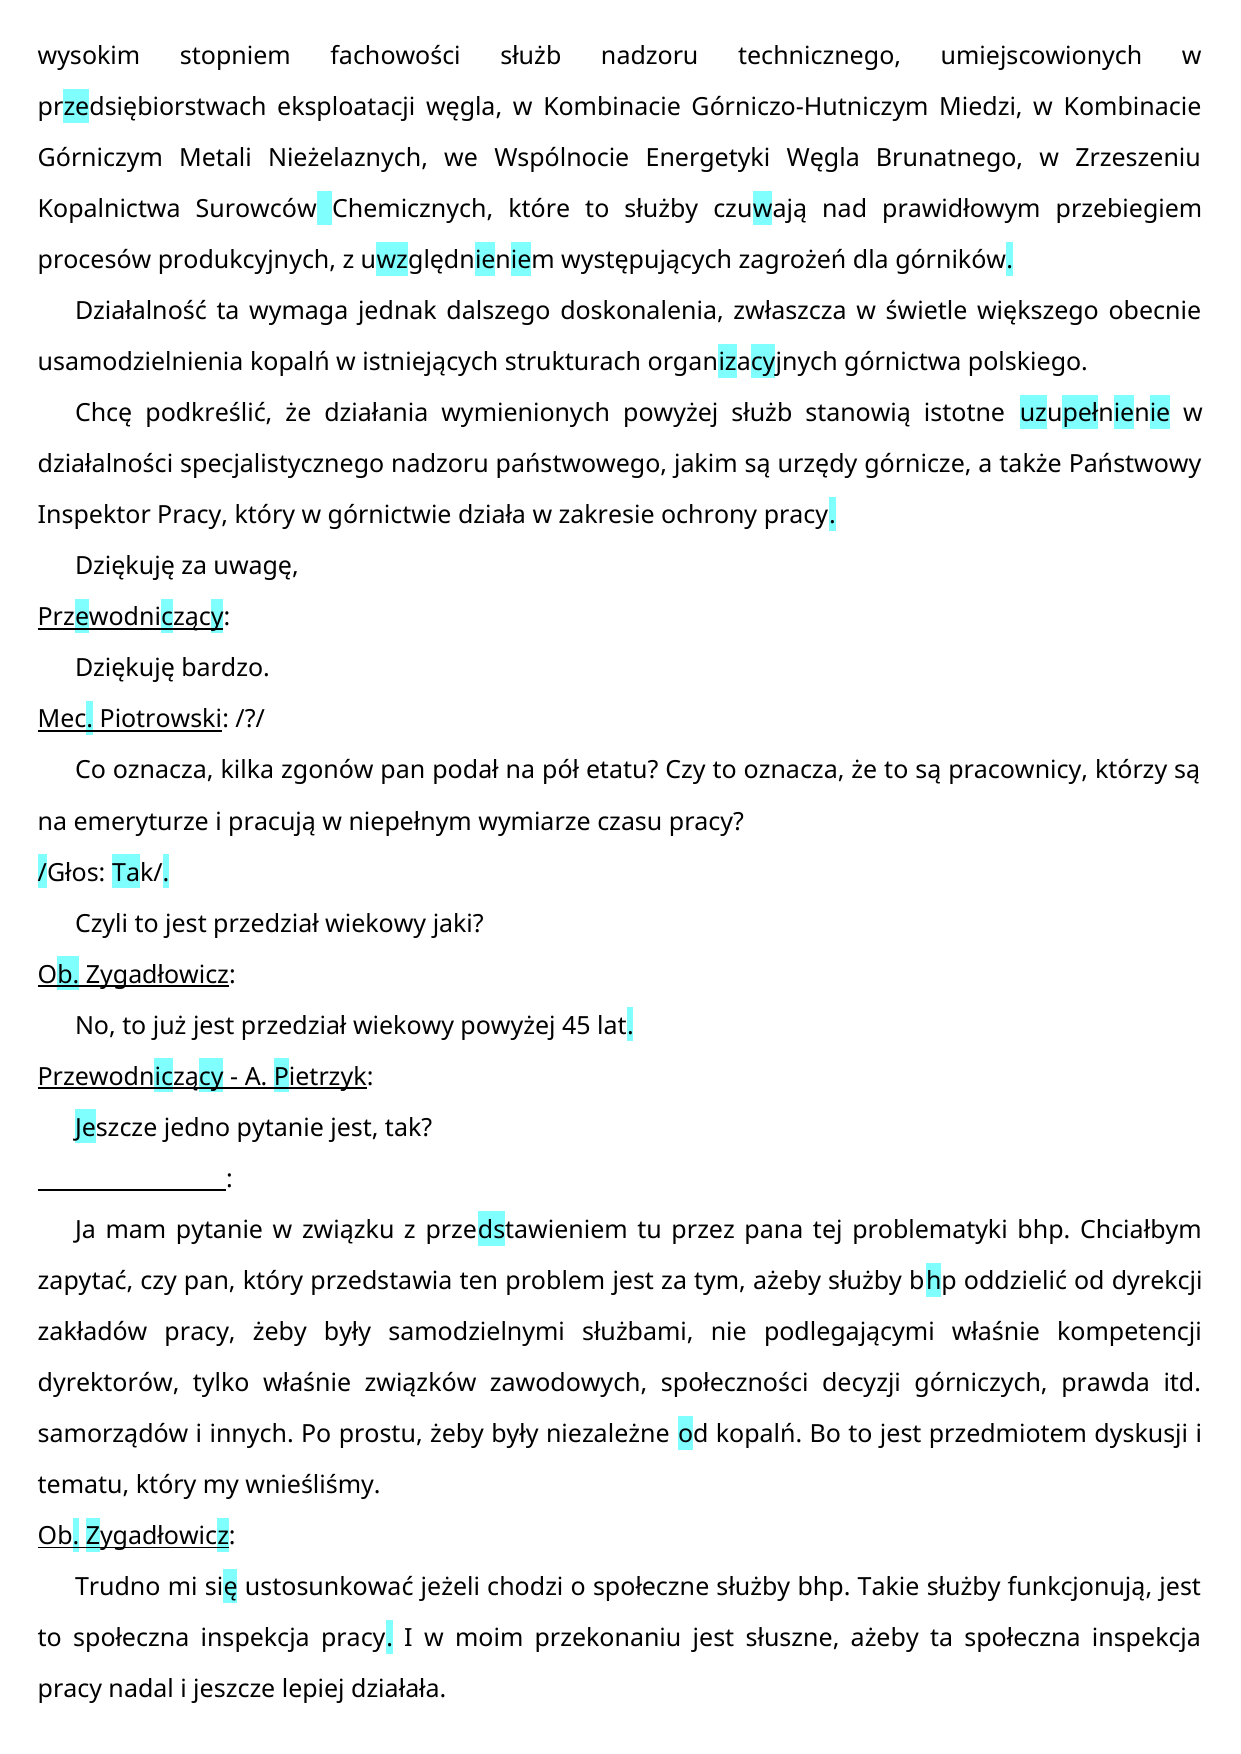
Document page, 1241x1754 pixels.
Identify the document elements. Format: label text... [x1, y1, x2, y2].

text Ja mam pytanie w związku z przedstawieniem tu przez pana tej problematyki bhp. Chciałbym zapytać, czy pan, który przedstawia ten problem jest za tym, ażeby służby bhp oddzielić od dyrekcji zakładów pracy, żeby były samodzielnymi służbami, nie podlegającymi właśnie kompetencji dyrektorów, tylko właśnie związków zawodowych, społeczności decyzji górniczych, prawda itd. samorządów i innych. Po prostu, żeby były niezależne od kopalń. Bo to jest przedmiotem dyskusji i tematu, który my wnieśliśmy. [37, 1211, 1203, 1501]
text /Głos: Tak/. [37, 854, 1203, 888]
text : [37, 1160, 1203, 1194]
text Trudno mi się ustosunkować jeżeli chodzi o społeczne służby bhp. Takie służby funkcjonują, jest to społeczna inspekcja pracy. I w moim przekonaniu jest słuszne, ażeby ta społeczna inspekcja pracy nadal i jeszcze lepiej działała. [37, 1569, 1203, 1705]
text Chcę podkreślić, że działania wymienionych powyżej służb stanowią istotne uzupełnienie w działalności specjalistycznego nadzoru państwowego, jakim są urzędy górnicze, a także Państwowy Inspektor Pracy, który w górnictwie działa w zakresie ochrony pracy. [37, 395, 1203, 531]
text Jeszcze jedno pytanie jest, tak? [37, 1109, 1203, 1143]
text Działalność ta wymaga jednak dalszego doskonalenia, zwłaszcza w świetle większego obecnie usamodzielnienia kopalń w istniejących strukturach organizacyjnych górnictwa polskiego. [37, 293, 1203, 378]
text Czyli to jest przedział wiekowy jaki? [37, 905, 1203, 939]
text Dziękuję bardzo. [37, 650, 1203, 684]
text No, to już jest przedział wiekowy powyżej 45 lat. [37, 1007, 1203, 1041]
text Ob. Zygadłowicz: [37, 956, 1203, 990]
text Przewodniczący: [37, 599, 1203, 633]
text Przewodniczący - A. Pietrzyk: [37, 1058, 1203, 1092]
text wysokim stopniem fachowości służb nadzoru technicznego, umiejscowionych w przedsiębiorstwach eksploatacji węgla, w Kombinacie Górniczo-Hutniczym Miedzi, w Kombinacie Górniczym Metali Nieżelaznych, we Wspólnocie Energetyki Węgla Brunatnego, w Zrzeszeniu Kopalnictwa Surowców Chemicznych, które to służby czuwają nad prawidłowym przebiegiem procesów produkcyjnych, z uwzględnieniem występujących zagrożeń dla górników. [37, 37, 1203, 276]
text Mec. Piotrowski: /?/ [37, 701, 1203, 735]
text Dziękuję za uwagę, [37, 548, 1203, 582]
text Ob. Zygadłowicz: [37, 1518, 1203, 1552]
text Co oznacza, kilka zgonów pan podał na pół etatu? Czy to oznacza, że to są pracownicy, którzy są na emeryturze i pracują w niepełnym wymiarze czasu pracy? [37, 752, 1203, 837]
